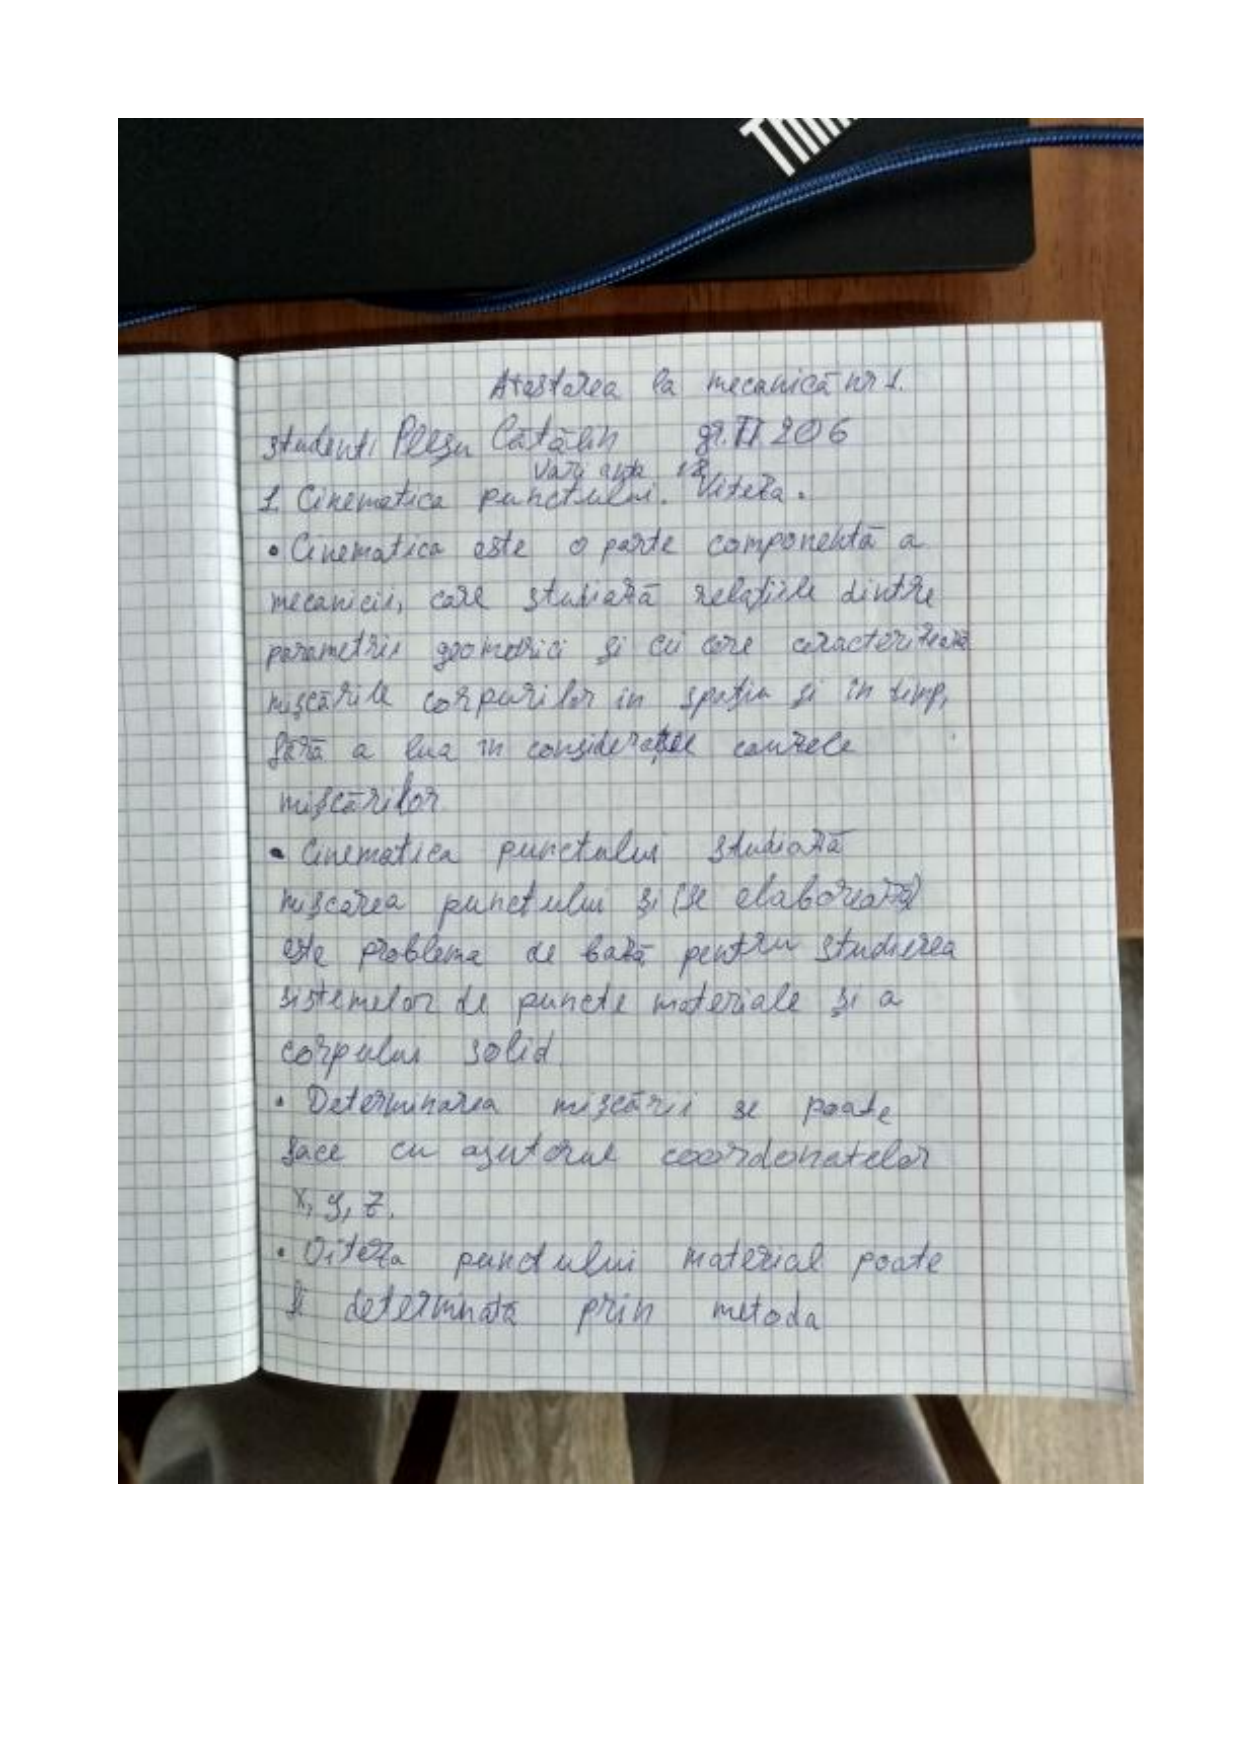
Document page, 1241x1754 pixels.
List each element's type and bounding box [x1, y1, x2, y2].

picture [118, 118, 1144, 1484]
